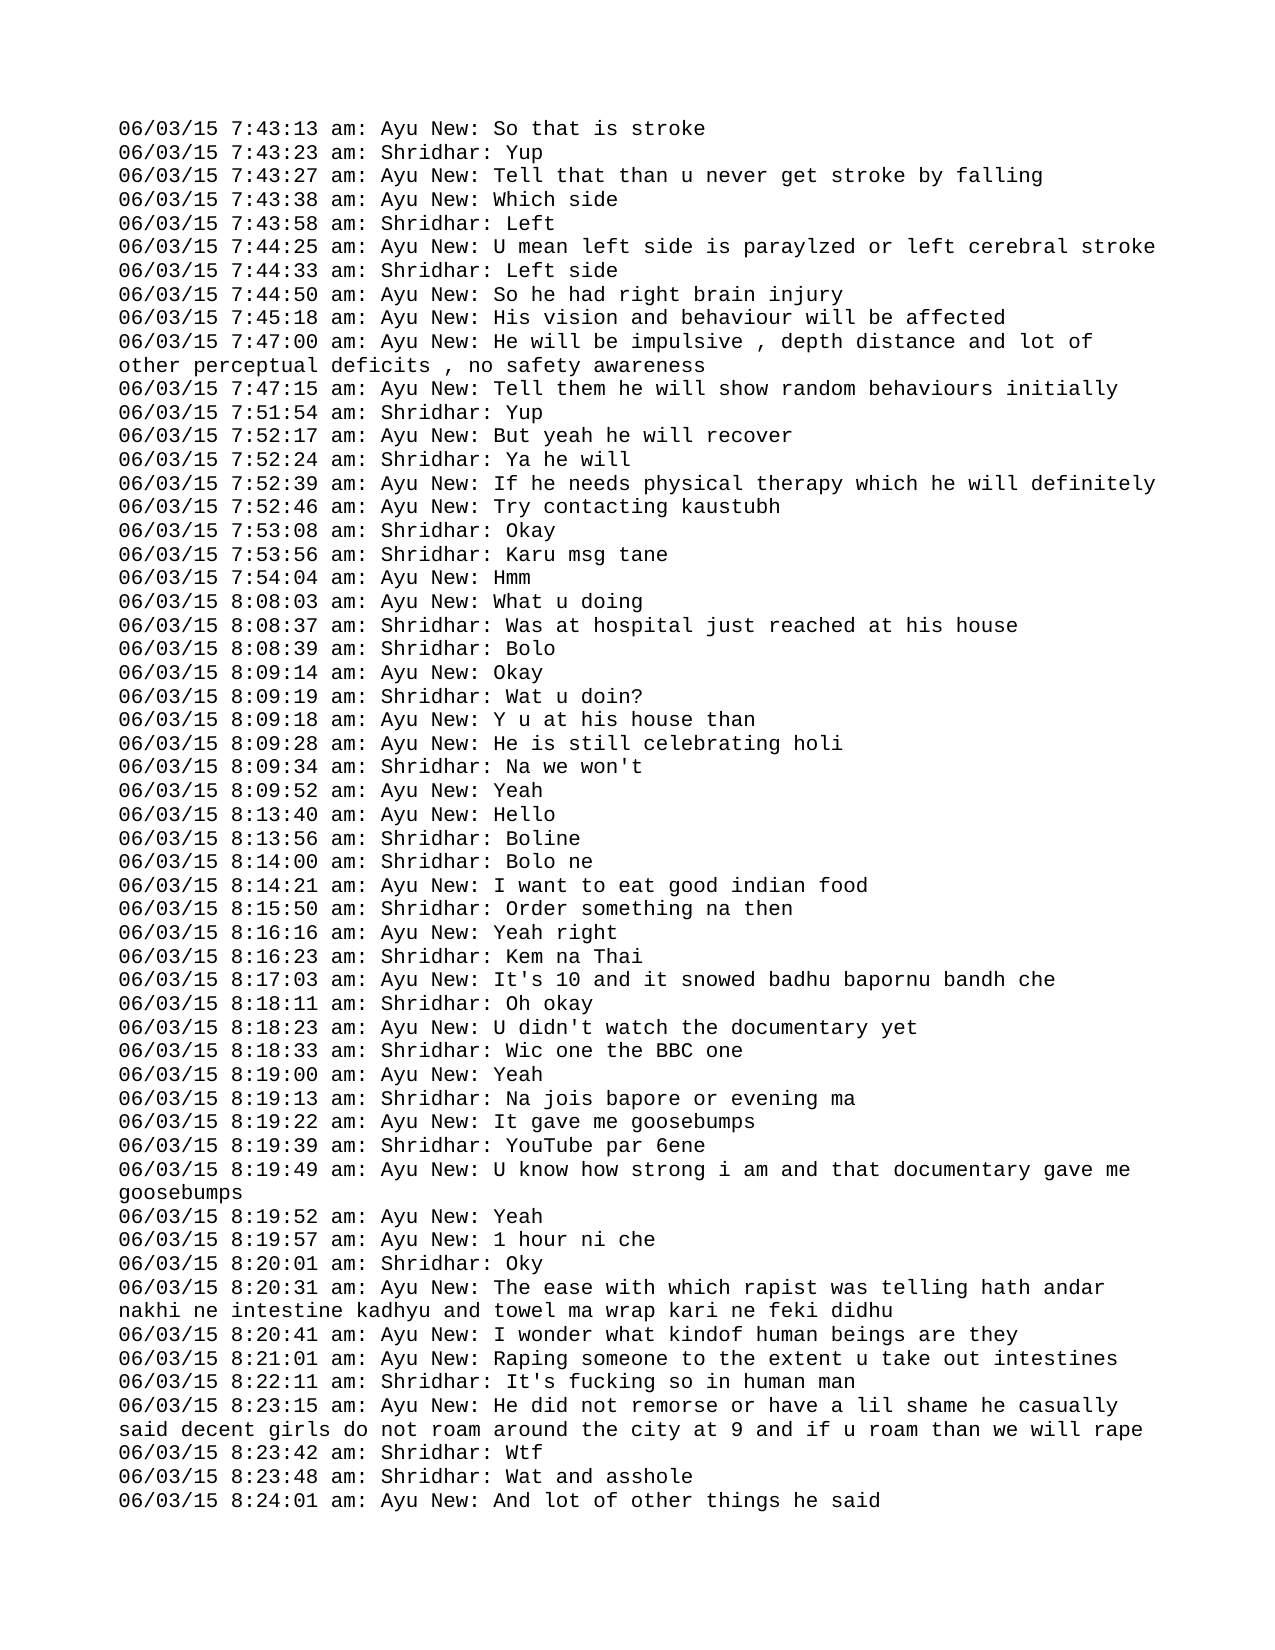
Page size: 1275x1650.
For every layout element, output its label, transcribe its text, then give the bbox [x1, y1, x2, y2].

text 06/03/15 8:19:13 am: Shridhar: Na jois bapore or evening ma [118, 1088, 1157, 1111]
text 06/03/15 7:43:58 am: Shridhar: Left [118, 213, 1157, 236]
text 06/03/15 8:17:03 am: Ayu New: It's 10 and it snowed badhu bapornu bandh che [118, 969, 1157, 993]
text 06/03/15 8:09:34 am: Shridhar: Na we won't [118, 757, 1157, 780]
text 06/03/15 8:18:33 am: Shridhar: Wic one the BBC one [118, 1040, 1157, 1064]
text 06/03/15 7:47:15 am: Ayu New: Tell them he will show random behaviours initially [118, 378, 1157, 402]
text 06/03/15 8:19:39 am: Shridhar: YouTube par 6ene [118, 1135, 1157, 1158]
text 06/03/15 7:44:25 am: Ayu New: U mean left side is paraylzed or left cerebral stroke [118, 236, 1157, 260]
text 06/03/15 7:54:04 am: Ayu New: Hmm [118, 567, 1157, 591]
text 06/03/15 8:09:14 am: Ayu New: Okay [118, 662, 1157, 686]
text 06/03/15 8:16:23 am: Shridhar: Kem na Thai [118, 946, 1157, 969]
text 06/03/15 7:52:39 am: Ayu New: If he needs physical therapy which he will definitely [118, 473, 1157, 496]
text 06/03/15 7:52:17 am: Ayu New: But yeah he will recover [118, 426, 1157, 449]
text 06/03/15 8:24:01 am: Ayu New: And lot of other things he said [118, 1489, 1157, 1513]
text 06/03/15 7:52:24 am: Shridhar: Ya he will [118, 449, 1157, 473]
text 06/03/15 8:08:03 am: Ayu New: What u doing [118, 591, 1157, 615]
text 06/03/15 8:09:52 am: Ayu New: Yeah [118, 780, 1157, 804]
text 06/03/15 7:51:54 am: Shridhar: Yup [118, 402, 1157, 426]
text 06/03/15 7:44:50 am: Ayu New: So he had right brain injury [118, 284, 1157, 307]
text 06/03/15 8:08:39 am: Shridhar: Bolo [118, 638, 1157, 662]
text 06/03/15 8:14:00 am: Shridhar: Bolo ne [118, 851, 1157, 875]
text 06/03/15 8:23:15 am: Ayu New: He did not remorse or have a lil shame he casually said decent girls do not roam around the city at 9 and if u roam than we will rape [118, 1395, 1157, 1442]
text 06/03/15 8:09:19 am: Shridhar: Wat u doin? [118, 686, 1157, 709]
text 06/03/15 8:16:16 am: Ayu New: Yeah right [118, 922, 1157, 946]
text 06/03/15 7:53:08 am: Shridhar: Okay [118, 520, 1157, 544]
text 06/03/15 8:18:23 am: Ayu New: U didn't watch the documentary yet [118, 1017, 1157, 1040]
text 06/03/15 8:23:42 am: Shridhar: Wtf [118, 1442, 1157, 1466]
text 06/03/15 7:43:13 am: Ayu New: So that is stroke [118, 118, 1157, 142]
text 06/03/15 8:19:22 am: Ayu New: It gave me goosebumps [118, 1111, 1157, 1135]
text 06/03/15 8:19:00 am: Ayu New: Yeah [118, 1064, 1157, 1088]
text 06/03/15 8:22:11 am: Shridhar: It's fucking so in human man [118, 1371, 1157, 1395]
text 06/03/15 7:53:56 am: Shridhar: Karu msg tane [118, 544, 1157, 567]
text 06/03/15 7:43:38 am: Ayu New: Which side [118, 189, 1157, 213]
text 06/03/15 8:23:48 am: Shridhar: Wat and asshole [118, 1466, 1157, 1489]
text 06/03/15 7:43:27 am: Ayu New: Tell that than u never get stroke by falling [118, 165, 1157, 189]
text 06/03/15 8:15:50 am: Shridhar: Order something na then [118, 898, 1157, 922]
text 06/03/15 8:20:31 am: Ayu New: The ease with which rapist was telling hath andar nakhi ne intestine kadhyu and towel ma wrap kari ne feki didhu [118, 1277, 1157, 1324]
text 06/03/15 8:19:57 am: Ayu New: 1 hour ni che [118, 1229, 1157, 1253]
text 06/03/15 8:20:01 am: Shridhar: Oky [118, 1253, 1157, 1277]
text 06/03/15 8:13:40 am: Ayu New: Hello [118, 804, 1157, 827]
text 06/03/15 7:52:46 am: Ayu New: Try contacting kaustubh [118, 496, 1157, 520]
text 06/03/15 8:18:11 am: Shridhar: Oh okay [118, 993, 1157, 1017]
text 06/03/15 8:08:37 am: Shridhar: Was at hospital just reached at his house [118, 615, 1157, 638]
text 06/03/15 8:20:41 am: Ayu New: I wonder what kindof human beings are they [118, 1324, 1157, 1348]
text 06/03/15 7:43:23 am: Shridhar: Yup [118, 142, 1157, 165]
text 06/03/15 8:19:49 am: Ayu New: U know how strong i am and that documentary gave me goosebumps [118, 1158, 1157, 1206]
text 06/03/15 8:19:52 am: Ayu New: Yeah [118, 1206, 1157, 1229]
text 06/03/15 7:47:00 am: Ayu New: He will be impulsive , depth distance and lot of other perceptual deficits , no safety awareness [118, 331, 1157, 378]
text 06/03/15 8:13:56 am: Shridhar: Boline [118, 827, 1157, 851]
text 06/03/15 8:14:21 am: Ayu New: I want to eat good indian food [118, 875, 1157, 898]
text 06/03/15 8:09:28 am: Ayu New: He is still celebrating holi [118, 733, 1157, 757]
text 06/03/15 8:21:01 am: Ayu New: Raping someone to the extent u take out intestines [118, 1348, 1157, 1371]
text 06/03/15 8:09:18 am: Ayu New: Y u at his house than [118, 709, 1157, 733]
text 06/03/15 7:44:33 am: Shridhar: Left side [118, 260, 1157, 284]
text 06/03/15 7:45:18 am: Ayu New: His vision and behaviour will be affected [118, 307, 1157, 331]
